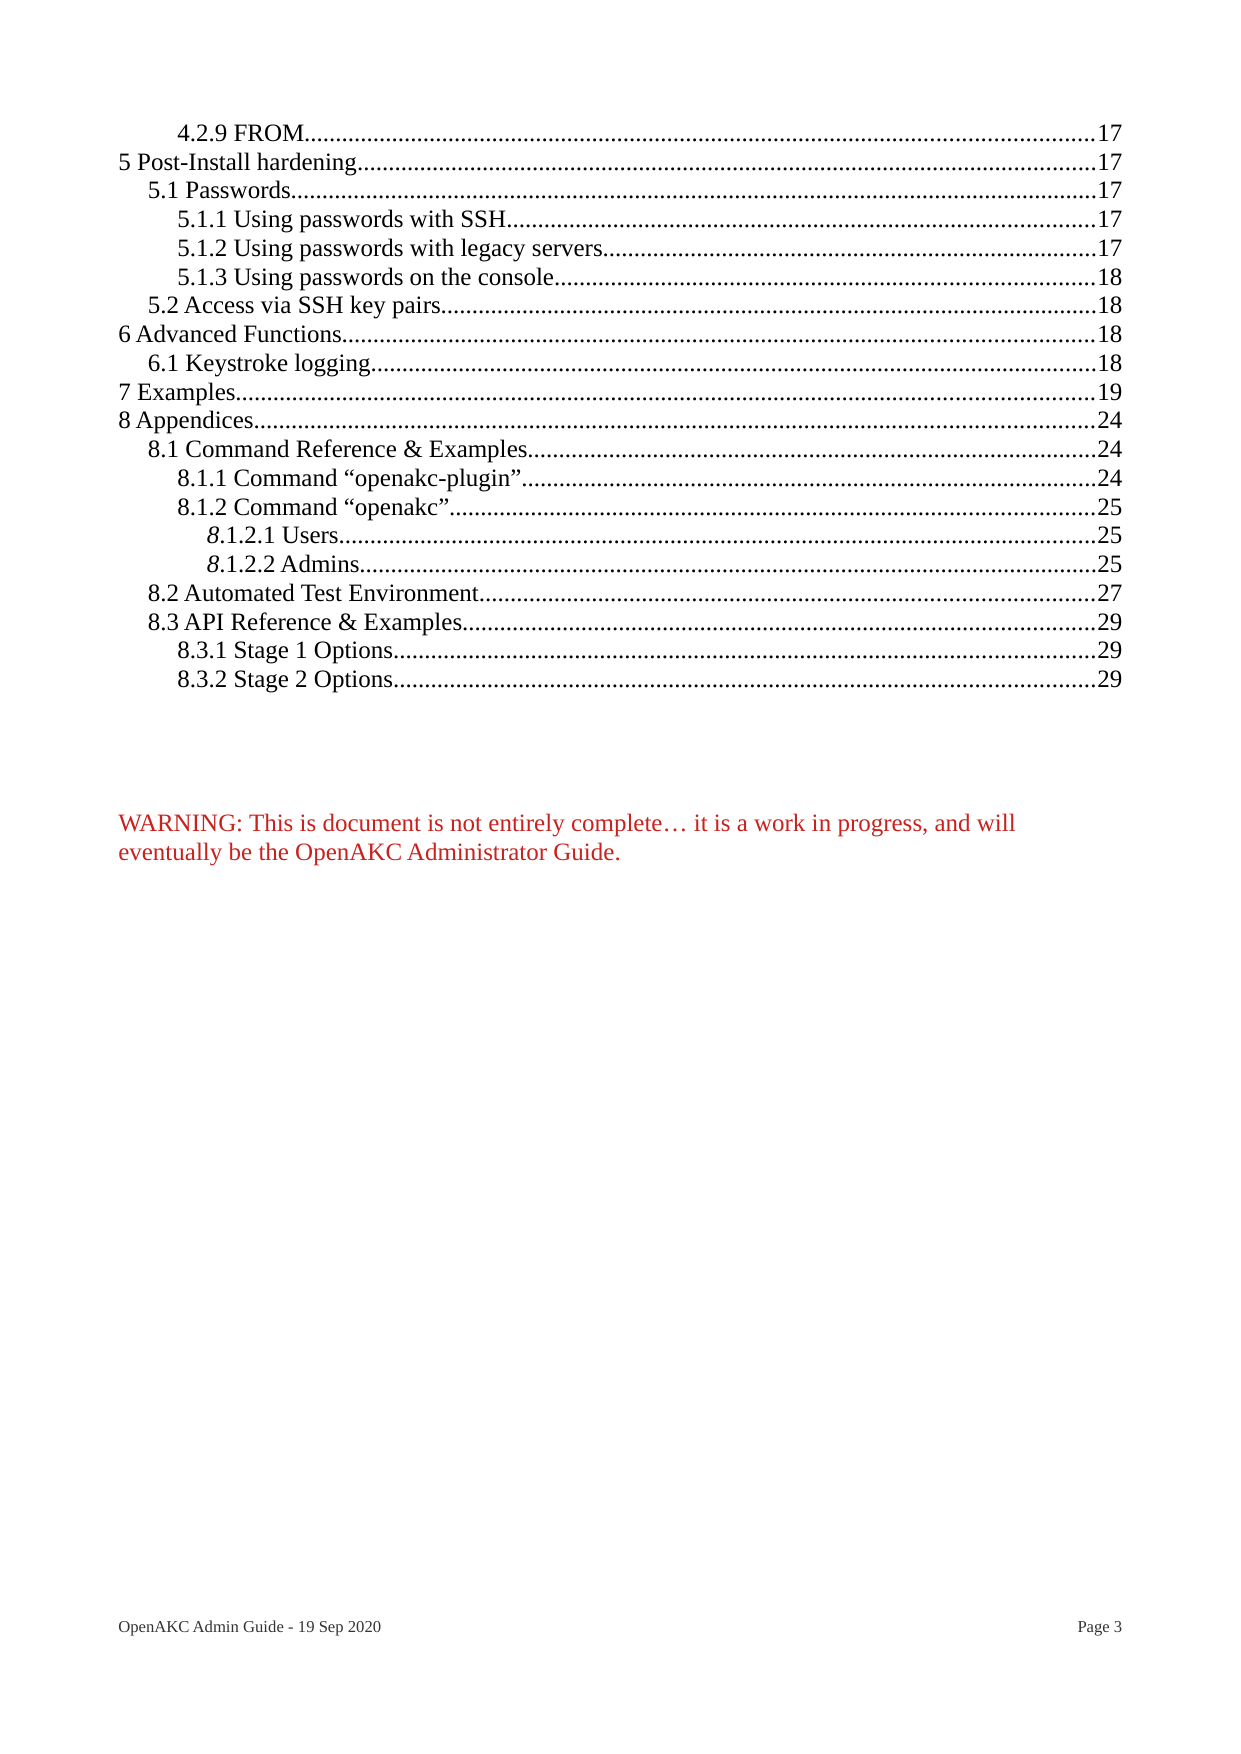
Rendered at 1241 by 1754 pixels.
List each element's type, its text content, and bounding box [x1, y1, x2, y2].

text 8 Appendices 24 [118, 406, 1122, 434]
text 8.1.2.1 Users 25 [207, 521, 1122, 549]
text 7 Examples 19 [118, 377, 1122, 406]
text 8.1.2 Command “openakc” 25 [177, 492, 1122, 521]
text 5.1.1 Using passwords with SSH 17 [177, 204, 1122, 233]
text 5.1.3 Using passwords on the console 18 [177, 262, 1122, 291]
text 5 Post-Install hardening 17 [118, 147, 1122, 176]
text 8.3.1 Stage 1 Options 29 [177, 636, 1122, 664]
text 6.1 Keystroke logging 18 [148, 348, 1122, 377]
text 8.1.2.2 Admins 25 [207, 549, 1122, 578]
text 8.3.2 Stage 2 Options 29 [177, 664, 1122, 693]
text 8.1 Command Reference & Examples 24 [148, 434, 1122, 463]
text 8.1.1 Command “openakc-plugin” 24 [177, 463, 1122, 492]
text 5.1 Passwords 17 [148, 176, 1122, 204]
text 6 Advanced Functions 18 [118, 319, 1122, 348]
text 8.3 API Reference & Examples 29 [148, 607, 1122, 636]
text 5.2 Access via SSH key pairs. 18 [148, 291, 1122, 319]
text WARNING: This is document is not entirely complete… it is a work in progress, and will eventually be the OpenAKC Administrator Guide. [118, 808, 1122, 866]
text 4.2.9 FROM 17 [177, 118, 1122, 147]
text 8.2 Automated Test Environment 27 [148, 578, 1122, 607]
text 5.1.2 Using passwords with legacy servers 17 [177, 233, 1122, 262]
